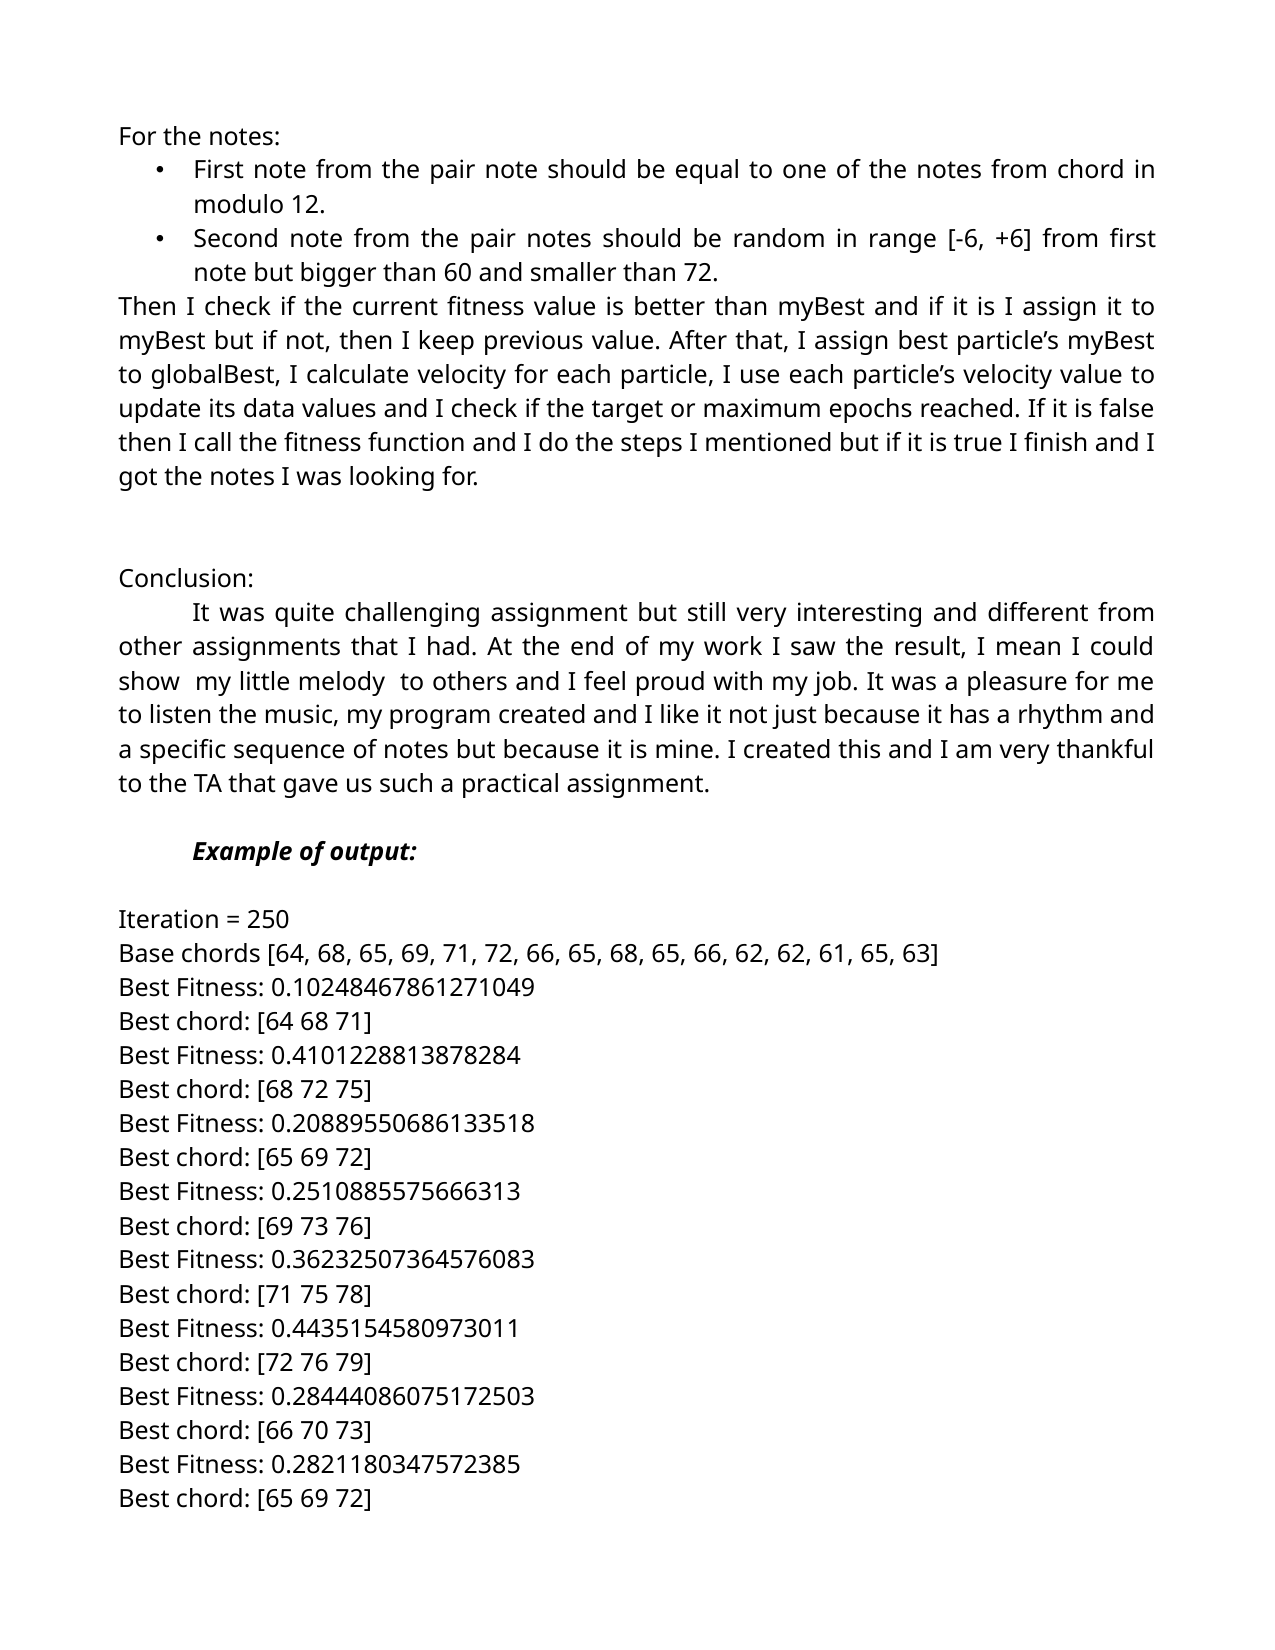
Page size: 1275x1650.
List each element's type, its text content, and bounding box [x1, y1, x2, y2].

text It was quite challenging assignment but still very interesting and different from other assignments that I had. At the end of my work I saw the result, I mean I could show my little melody to others and I feel proud with my job. It was a pleasure for me to listen the music, my program created and I like it not just because it has a rhythm and a specific sequence of notes but because it is mine. I created this and I am very thankful to the TA that gave us such a practical assignment. [118, 595, 1157, 799]
text Best Fitness: 0.2510885575666313 [118, 1174, 1157, 1208]
text Base chords [64, 68, 65, 69, 71, 72, 66, 65, 68, 65, 66, 62, 62, 61, 65, 63] [118, 936, 1157, 970]
text Best chord: [66 70 73] [118, 1412, 1157, 1447]
text For the notes: [118, 118, 1157, 152]
text Best Fitness: 0.2821180347572385 [118, 1447, 1157, 1481]
text Best chord: [72 76 79] [118, 1344, 1157, 1378]
list First note from the pair note should be equal to one of the notes from chord in modulo 12. [156, 152, 1157, 220]
text Best chord: [65 69 72] [118, 1481, 1157, 1515]
text Iteration = 250 [118, 902, 1157, 936]
text Best Fitness: 0.10248467861271049 [118, 970, 1157, 1004]
text Best Fitness: 0.20889550686133518 [118, 1106, 1157, 1140]
list Second note from the pair notes should be random in range [-6, +6] from first note but bigger than 60 and smaller than 72. [156, 220, 1157, 288]
text Best chord: [69 73 76] [118, 1208, 1157, 1242]
text Best chord: [71 75 78] [118, 1276, 1157, 1310]
text Then I check if the current fitness value is better than myBest and if it is I assign it to myBest but if not, then I keep previous value. After that, I assign best particle’s myBest to globalBest, I calculate velocity for each particle, I use each particle’s velocity value to update its data values and I check if the target or maximum epochs reached. If it is false then I call the fitness function and I do the steps I mentioned but if it is true I finish and I got the notes I was looking for. [118, 288, 1157, 493]
text Best Fitness: 0.4435154580973011 [118, 1310, 1157, 1344]
text Example of output: [118, 833, 1157, 867]
text Best Fitness: 0.36232507364576083 [118, 1242, 1157, 1276]
text Best chord: [65 69 72] [118, 1140, 1157, 1174]
text Best chord: [68 72 75] [118, 1072, 1157, 1106]
text Best Fitness: 0.28444086075172503 [118, 1378, 1157, 1412]
text Best chord: [64 68 71] [118, 1004, 1157, 1038]
text Conclusion: [118, 561, 1157, 595]
text Best Fitness: 0.4101228813878284 [118, 1038, 1157, 1072]
